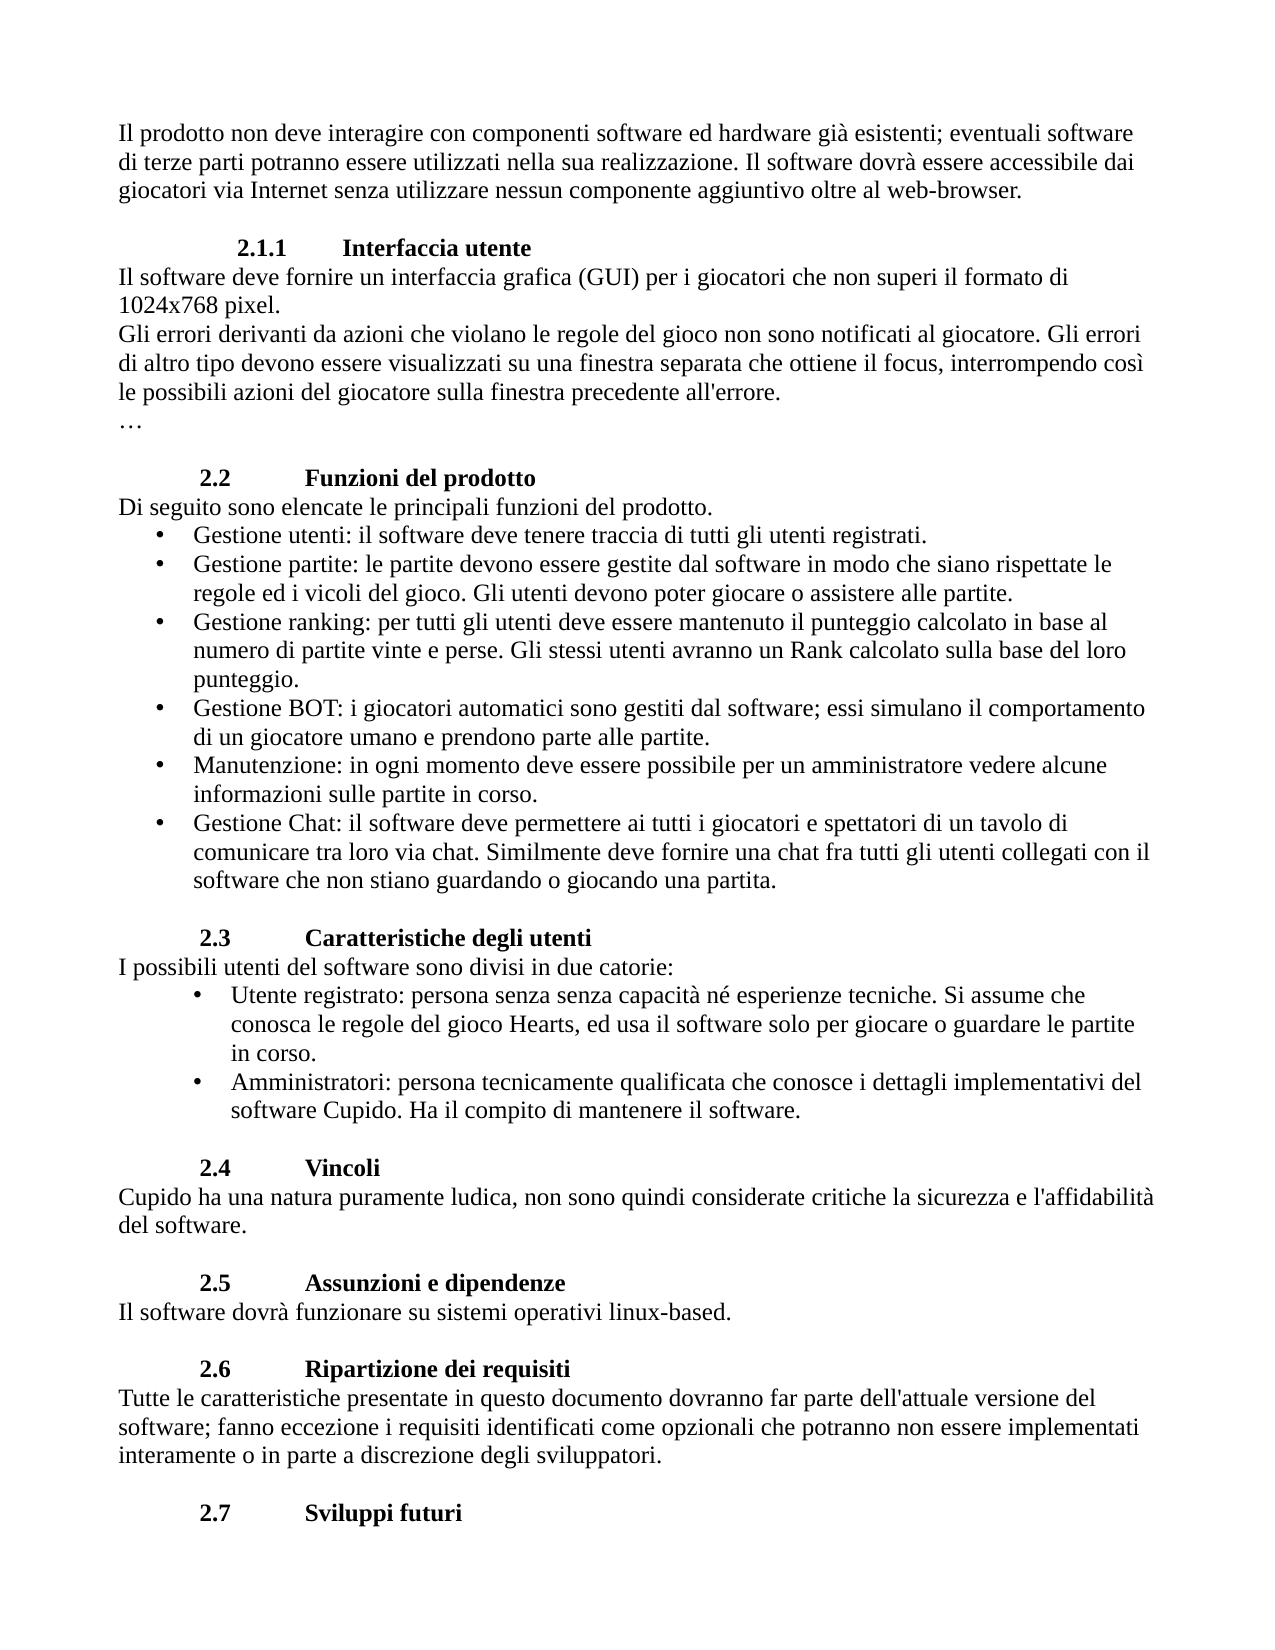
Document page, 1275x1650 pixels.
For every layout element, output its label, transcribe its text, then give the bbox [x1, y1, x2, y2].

list Gestione Chat: il software deve permettere ai tutti i giocatori e spettatori di un tavolo di comunicare tra loro via chat. Similmente deve fornire una chat fra tutti gli utenti collegati con il software che non stiano guardando o giocando una partita. [156, 808, 1157, 894]
list Assunzioni e dipendenze [193, 1268, 1157, 1297]
list Vincoli [193, 1153, 1157, 1182]
list Ripartizione dei requisiti [193, 1354, 1157, 1383]
text Il prodotto non deve interagire con componenti software ed hardware già esistenti; eventuali software di terze parti potranno essere utilizzati nella sua realizzazione. Il software dovrà essere accessibile dai giocatori via Internet senza utilizzare nessun componente aggiuntivo oltre al web-browser. [118, 118, 1157, 204]
list Caratteristiche degli utenti [193, 923, 1157, 952]
list Interfaccia utente [231, 233, 1157, 262]
text Il software dovrà funzionare su sistemi operativi linux-based. [118, 1297, 1157, 1326]
list Gestione ranking: per tutti gli utenti deve essere mantenuto il punteggio calcolato in base al numero di partite vinte e perse. Gli stessi utenti avranno un Rank calcolato sulla base del loro punteggio. [156, 607, 1157, 693]
list Manutenzione: in ogni momento deve essere possibile per un amministratore vedere alcune informazioni sulle partite in corso. [156, 751, 1157, 808]
text Gli errori derivanti da azioni che violano le regole del gioco non sono notificati al giocatore. Gli errori di altro tipo devono essere visualizzati su una finestra separata che ottiene il focus, interrompendo così le possibili azioni del giocatore sulla finestra precedente all'errore. [118, 319, 1157, 406]
text Il software deve fornire un interfaccia grafica (GUI) per i giocatori che non superi il formato di 1024x768 pixel. [118, 262, 1157, 319]
text Di seguito sono elencate le principali funzioni del prodotto. [118, 492, 1157, 521]
text Tutte le caratteristiche presentate in questo documento dovranno far parte dell'attuale versione del software; fanno eccezione i requisiti identificati come opzionali che potranno non essere implementati interamente o in parte a discrezione degli sviluppatori. [118, 1383, 1157, 1469]
text I possibili utenti del software sono divisi in due catorie: [118, 952, 1157, 981]
list Sviluppi futuri [193, 1498, 1157, 1527]
list Amministratori: persona tecnicamente qualificata che conosce i dettagli implementativi del software Cupido. Ha il compito di mantenere il software. [193, 1067, 1157, 1124]
text … [118, 406, 1157, 434]
list Gestione utenti: il software deve tenere traccia di tutti gli utenti registrati. [156, 521, 1157, 549]
list Gestione partite: le partite devono essere gestite dal software in modo che siano rispettate le regole ed i vicoli del gioco. Gli utenti devono poter giocare o assistere alle partite. [156, 549, 1157, 607]
text Cupido ha una natura puramente ludica, non sono quindi considerate critiche la sicurezza e l'affidabilità del software. [118, 1182, 1157, 1239]
list Funzioni del prodotto [193, 463, 1157, 492]
list Utente registrato: persona senza senza capacità né esperienze tecniche. Si assume che conosca le regole del gioco Hearts, ed usa il software solo per giocare o guardare le partite in corso. [193, 981, 1157, 1067]
list Gestione BOT: i giocatori automatici sono gestiti dal software; essi simulano il comportamento di un giocatore umano e prendono parte alle partite. [156, 693, 1157, 751]
